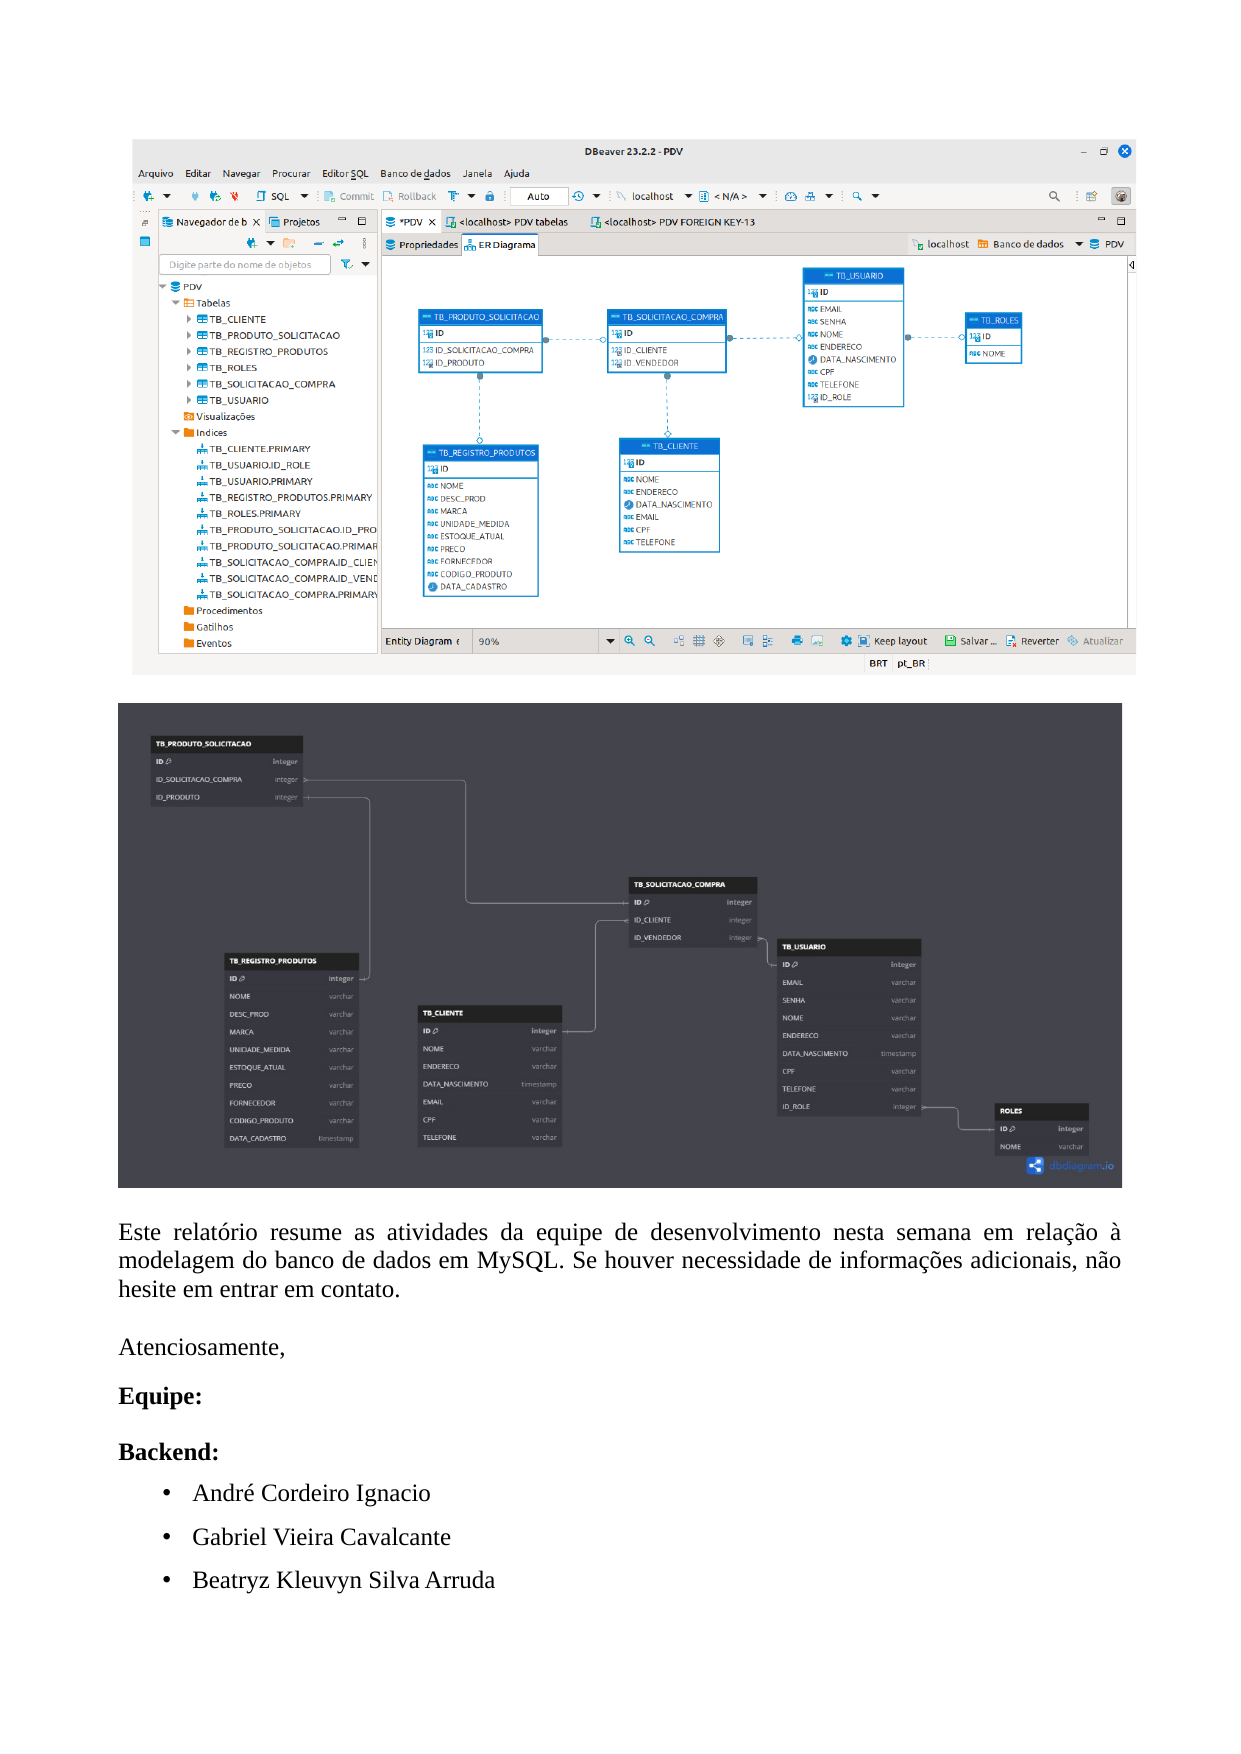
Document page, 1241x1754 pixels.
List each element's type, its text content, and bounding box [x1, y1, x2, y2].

text Este relatório resume as atividades da equipe de desenvolvimento nesta semana em relação à modelagem do banco de dados em MySQL. Se houver necessidade de informações adicionais, não hesite em entrar em contato. [118, 1217, 1122, 1303]
list Gabriel Vieira Cavalcante [162, 1522, 1122, 1550]
text Atenciosamente, [118, 1332, 1122, 1360]
list Beatryz Kleuvyn Silva Arruda [162, 1565, 1122, 1594]
subtitle Backend: [118, 1437, 1122, 1466]
picture [132, 139, 1137, 675]
picture [118, 703, 1123, 1188]
list André Cordeiro Ignacio [162, 1478, 1122, 1507]
subtitle Equipe: [118, 1381, 1122, 1410]
